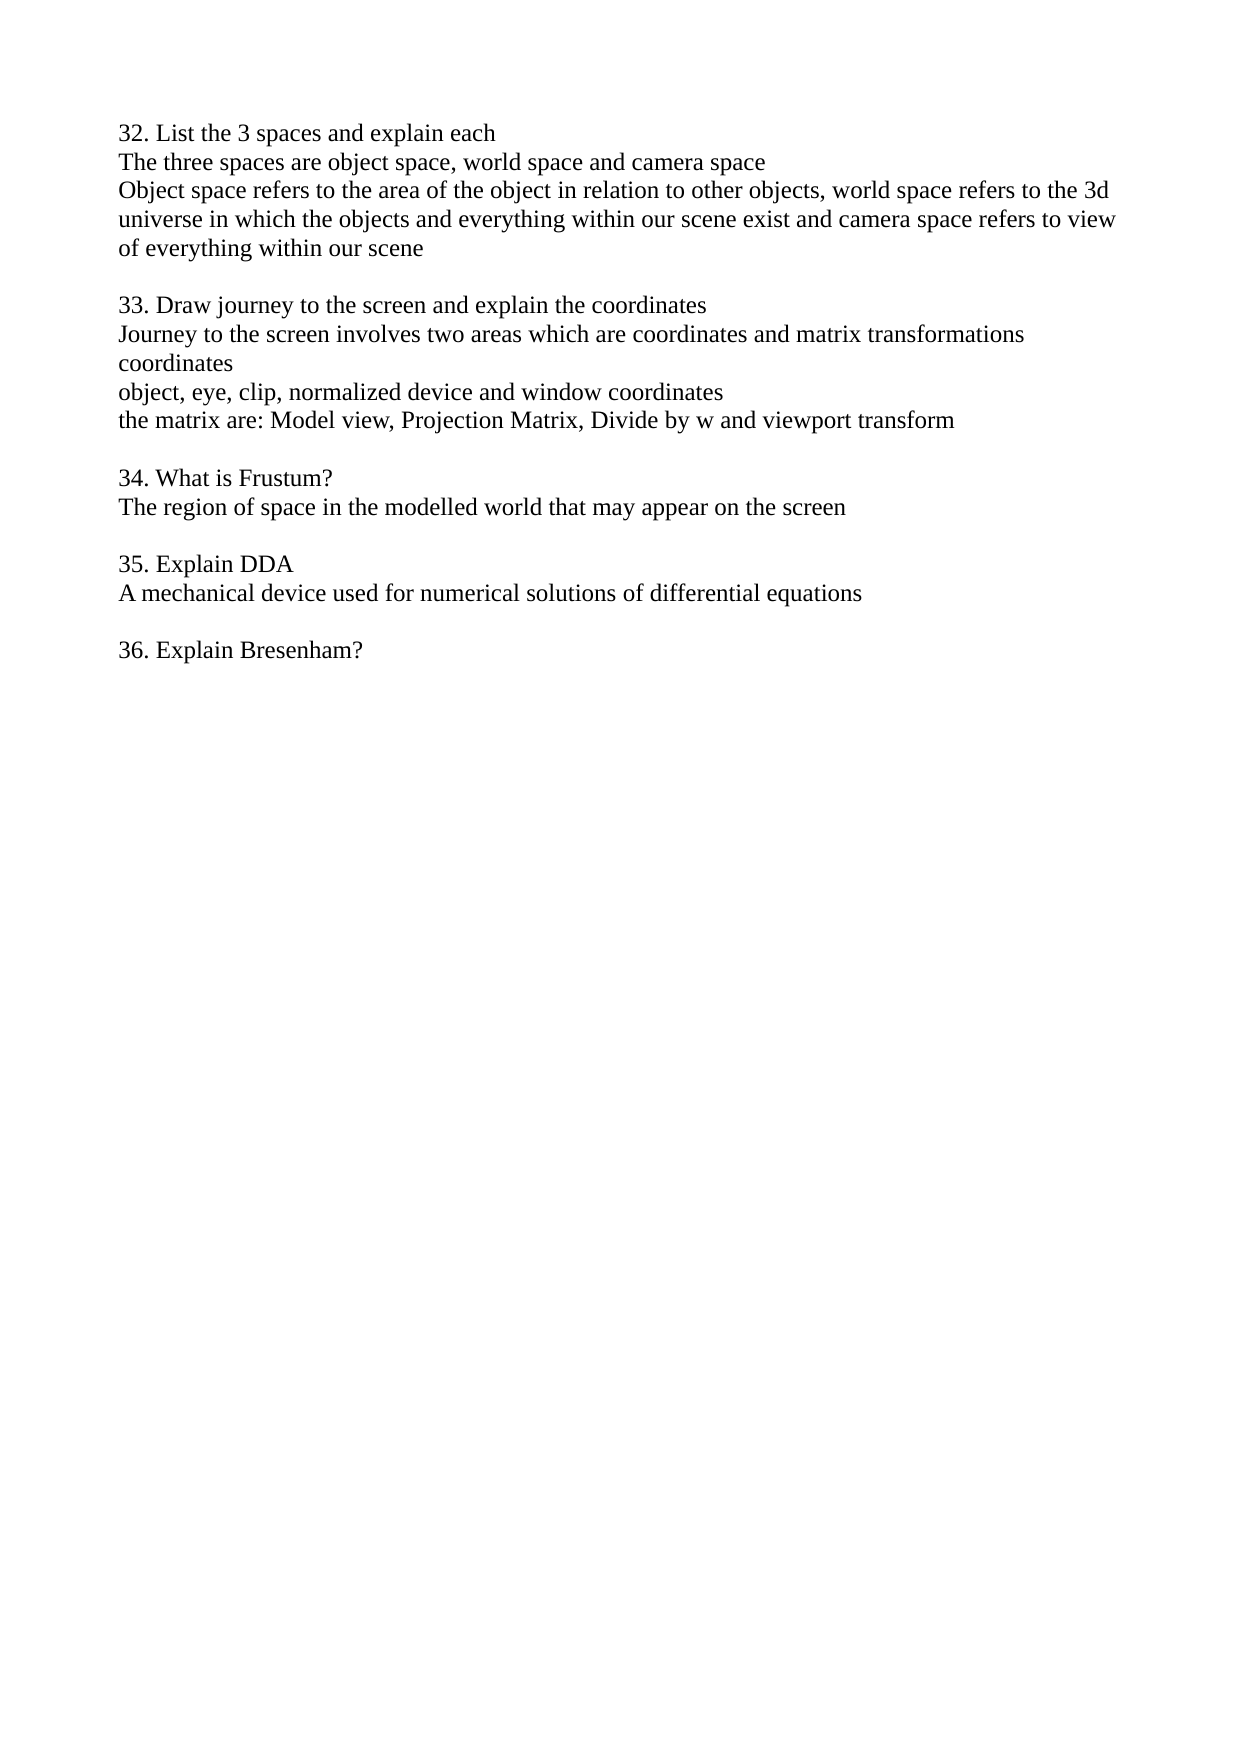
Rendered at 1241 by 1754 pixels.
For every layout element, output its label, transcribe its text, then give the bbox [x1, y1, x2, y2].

text The region of space in the modelled world that may appear on the screen [118, 492, 1122, 521]
text 35. Explain DDA [118, 549, 1122, 578]
text A mechanical device used for numerical solutions of differential equations [118, 578, 1122, 607]
text 33. Draw journey to the screen and explain the coordinates [118, 291, 1122, 319]
text 32. List the 3 spaces and explain each [118, 118, 1122, 147]
text the matrix are: Model view, Projection Matrix, Divide by w and viewport transform [118, 406, 1122, 434]
text object, eye, clip, normalized device and window coordinates [118, 377, 1122, 406]
text 34. What is Frustum? [118, 463, 1122, 492]
text coordinates [118, 348, 1122, 377]
text Journey to the screen involves two areas which are coordinates and matrix transformations [118, 319, 1122, 348]
text Object space refers to the area of the object in relation to other objects, world space refers to the 3d universe in which the objects and everything within our scene exist and camera space refers to view of everything within our scene [118, 176, 1122, 262]
text The three spaces are object space, world space and camera space [118, 147, 1122, 176]
text 36. Explain Bresenham? [118, 636, 1122, 664]
